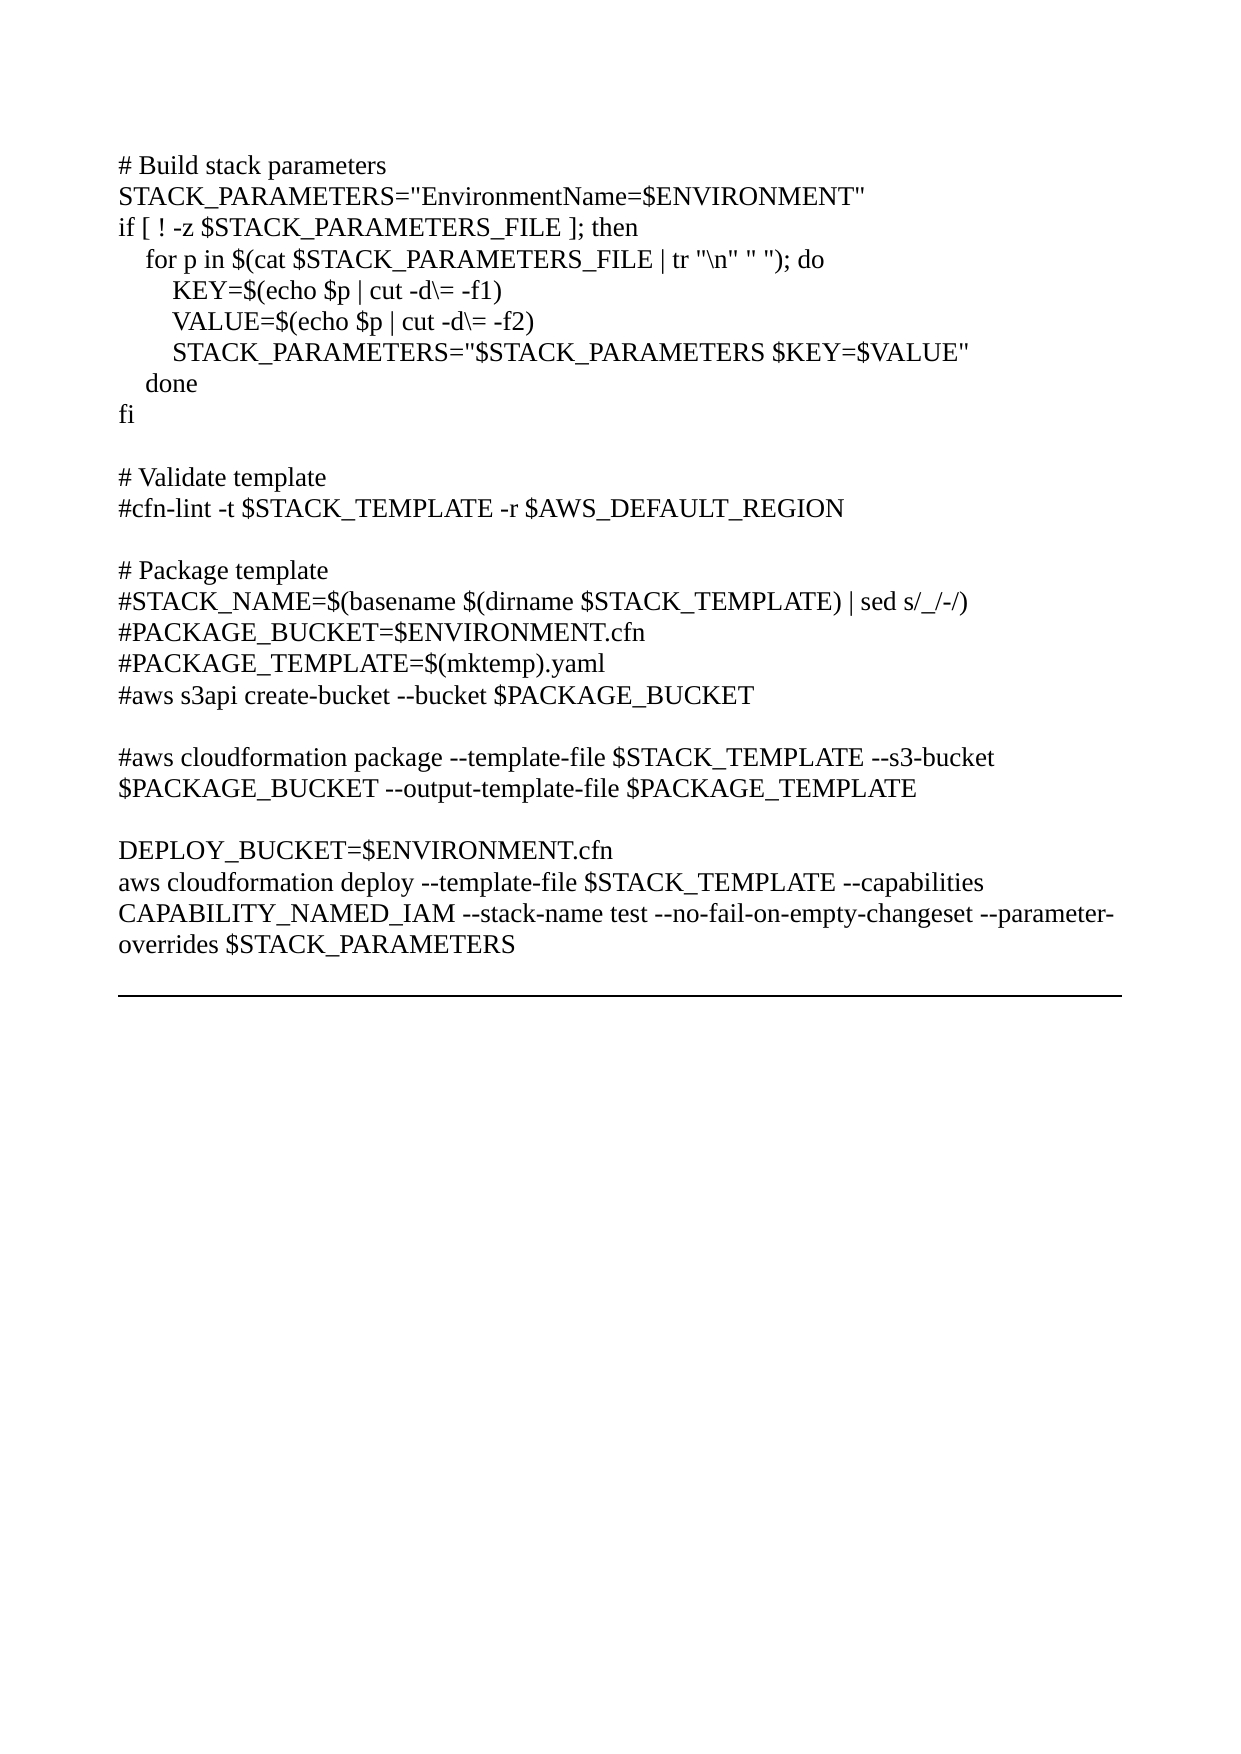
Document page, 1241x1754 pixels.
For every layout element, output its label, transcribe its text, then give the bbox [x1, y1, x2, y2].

text # Build stack parameters [118, 149, 1122, 180]
text #PACKAGE_BUCKET=$ENVIRONMENT.cfn [118, 616, 1122, 648]
text DEPLOY_BUCKET=$ENVIRONMENT.cfn [118, 834, 1122, 866]
text aws cloudformation deploy --template-file $STACK_TEMPLATE --capabilities CAPABILITY_NAMED_IAM --stack-name test --no-fail-on-empty-changeset --parameter-overrides $STACK_PARAMETERS [118, 866, 1122, 959]
text fi [118, 398, 1122, 429]
text #PACKAGE_TEMPLATE=$(mktemp).yaml [118, 648, 1122, 679]
text # Validate template [118, 461, 1122, 492]
text for p in $(cat $STACK_PARAMETERS_FILE | tr "\n" " "); do [118, 243, 1122, 274]
text #cfn-lint -t $STACK_TEMPLATE -r $AWS_DEFAULT_REGION [118, 492, 1122, 523]
text done [118, 367, 1122, 398]
text # Package template [118, 554, 1122, 585]
text #STACK_NAME=$(basename $(dirname $STACK_TEMPLATE) | sed s/_/-/) [118, 585, 1122, 616]
text #aws cloudformation package --template-file $STACK_TEMPLATE --s3-bucket $PACKAGE_BUCKET --output-template-file $PACKAGE_TEMPLATE [118, 741, 1122, 803]
text VALUE=$(echo $p | cut -d\= -f2) [118, 305, 1122, 336]
text if [ ! -z $STACK_PARAMETERS_FILE ]; then [118, 212, 1122, 243]
text KEY=$(echo $p | cut -d\= -f1) [118, 274, 1122, 305]
text STACK_PARAMETERS="$STACK_PARAMETERS $KEY=$VALUE" [118, 336, 1122, 367]
text #aws s3api create-bucket --bucket $PACKAGE_BUCKET [118, 679, 1122, 710]
text STACK_PARAMETERS="EnvironmentName=$ENVIRONMENT" [118, 180, 1122, 212]
